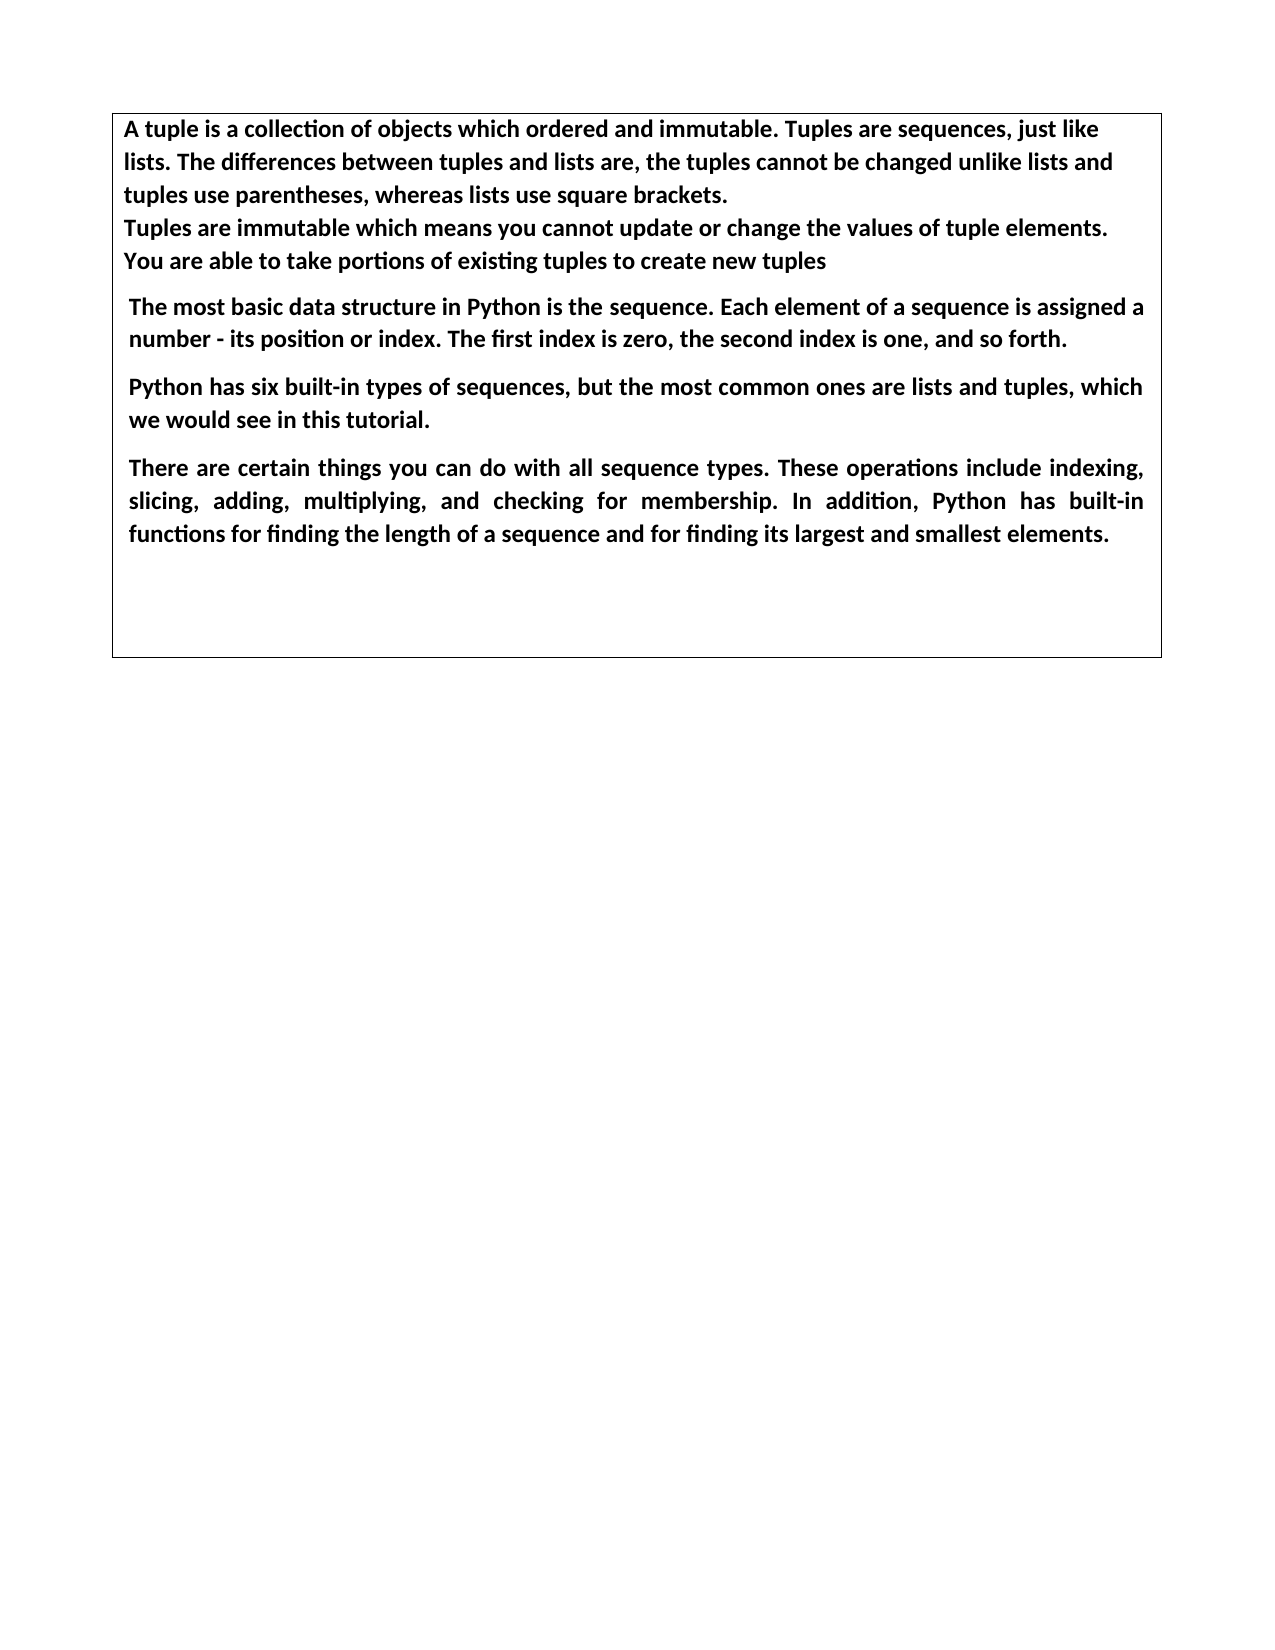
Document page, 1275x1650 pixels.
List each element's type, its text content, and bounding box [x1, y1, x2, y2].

table_header A tuple is a collection of objects which ordered and immutable. Tuples are sequences, just like lists. The differences between tuples and lists are, the tuples cannot be changed unlike lists and tuples use parentheses, whereas lists use square brackets. Tuples are immutable which means you cannot update or change the values of tuple elements. You are able to take portions of existing tuples to create new tuples The most basic data structure in Python is the sequence. Each element of a sequence is assigned a number - its position or index. The first index is zero, the second index is one, and so forth. Python has six built-in types of sequences, but the most common ones are lists and tuples, which we would see in this tutorial. There are certain things you can do with all sequence types. These operations include indexing, slicing, adding, multiplying, and checking for membership. In addition, Python has built-in functions for finding the length of a sequence and for finding its largest and smallest elements. [113, 114, 1161, 657]
